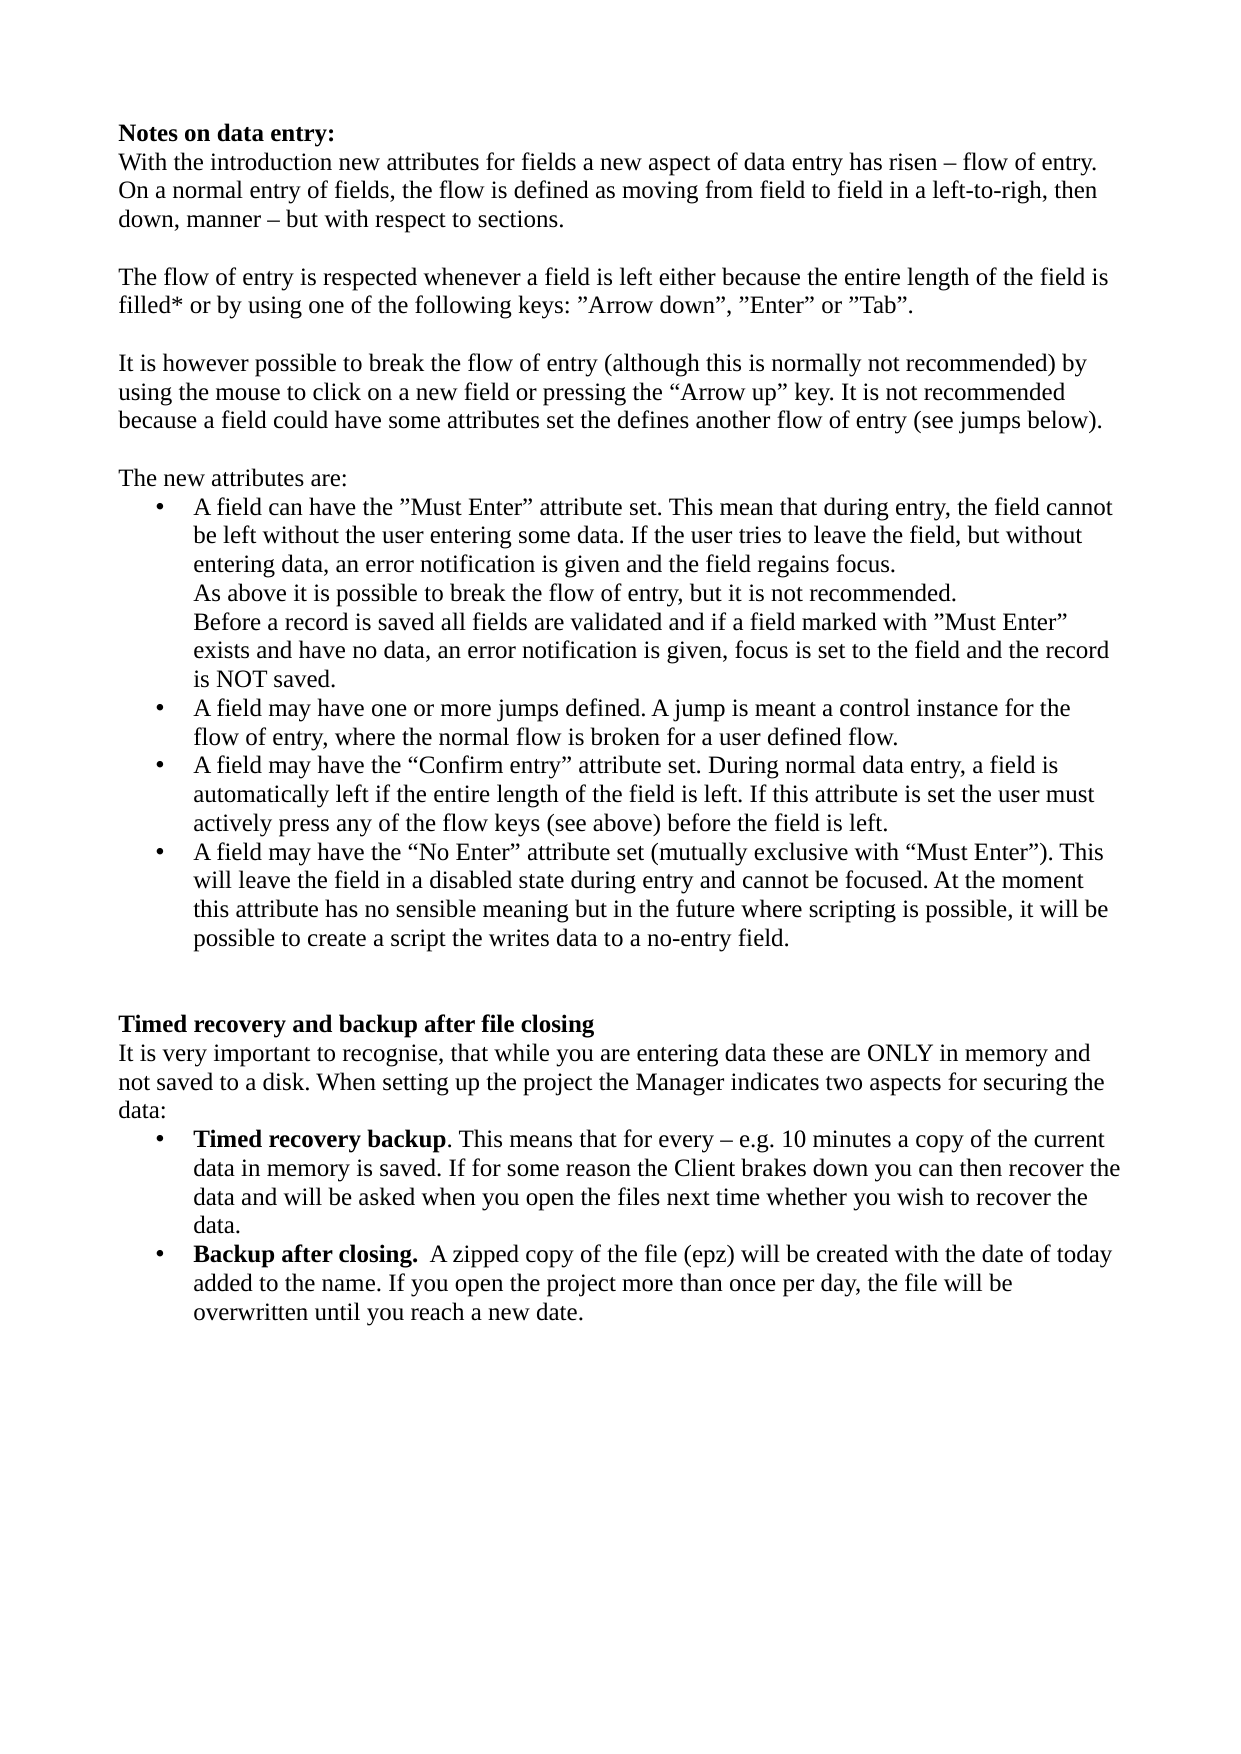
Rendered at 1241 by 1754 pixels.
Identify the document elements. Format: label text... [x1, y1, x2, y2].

list A field can have the ”Must Enter” attribute set. This mean that during entry, the field cannot be left without the user entering some data. If the user tries to leave the field, but without entering data, an error notification is given and the field regains focus. As above it is possible to break the flow of entry, but it is not recommended. Before a record is saved all fields are validated and if a field marked with ”Must Enter” exists and have no data, an error notification is given, focus is set to the field and the record is NOT saved. [156, 492, 1122, 693]
list A field may have the “Confirm entry” attribute set. During normal data entry, a field is automatically left if the entire length of the field is left. If this attribute is set the user must actively press any of the flow keys (see above) before the field is left. [156, 751, 1122, 837]
list Backup after closing. A zipped copy of the file (epz) will be created with the date of today added to the name. If you open the project more than once per day, the file will be overwritten until you reach a new date. [156, 1239, 1122, 1326]
text It is however possible to break the flow of entry (although this is normally not recommended) by using the mouse to click on a new field or pressing the “Arrow up” key. It is not recommended because a field could have some attributes set the defines another flow of entry (see jumps below). [118, 348, 1122, 434]
list Timed recovery backup. This means that for every – e.g. 10 minutes a copy of the current data in memory is saved. If for some reason the Client brakes down you can then recover the data and will be asked when you open the files next time whether you wish to recover the data. [156, 1124, 1122, 1239]
text The new attributes are: [118, 463, 1122, 492]
text With the introduction new attributes for fields a new aspect of data entry has risen – flow of entry. On a normal entry of fields, the flow is defined as moving from field to field in a left-to-righ, then down, manner – but with respect to sections. [118, 147, 1122, 233]
list A field may have the “No Enter” attribute set (mutually exclusive with “Must Enter”). This will leave the field in a disabled state during entry and cannot be focused. At the moment this attribute has no sensible meaning but in the future where scripting is possible, it will be possible to create a script the writes data to a no-entry field. [156, 837, 1122, 952]
list A field may have one or more jumps defined. A jump is meant a control instance for the flow of entry, where the normal flow is broken for a user defined flow. [156, 693, 1122, 751]
text The flow of entry is respected whenever a field is left either because the entire length of the field is filled* or by using one of the following keys: ”Arrow down”, ”Enter” or ”Tab”. [118, 262, 1122, 319]
text It is very important to recognise, that while you are entering data these are ONLY in memory and not saved to a disk. When setting up the project the Manager indicates two aspects for securing the data: [118, 1038, 1122, 1124]
text Timed recovery and backup after file closing [118, 1009, 1122, 1038]
text Notes on data entry: [118, 118, 1122, 147]
